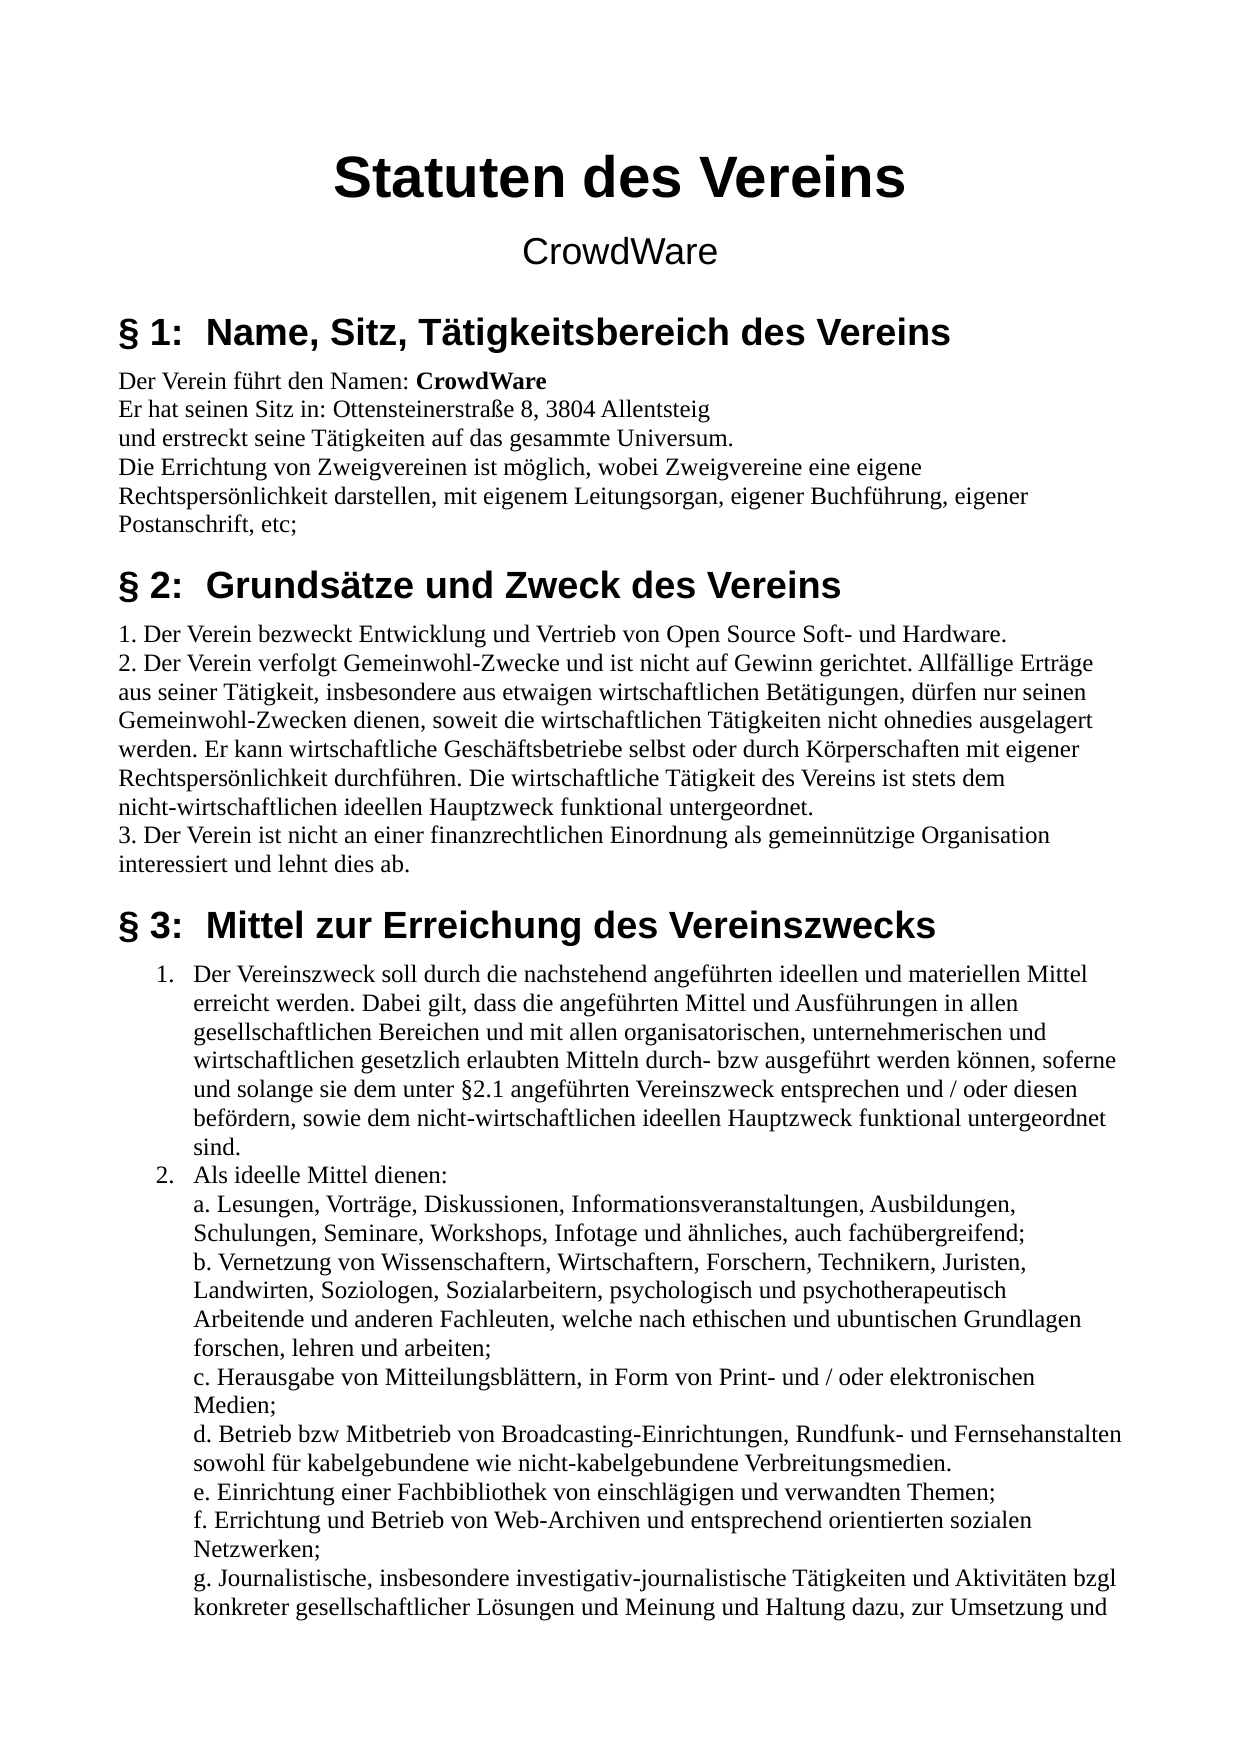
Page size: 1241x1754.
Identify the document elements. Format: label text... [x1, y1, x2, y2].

list Der Vereinszweck soll durch die nachstehend angeführten ideellen und materiellen Mittel erreicht werden. Dabei gilt, dass die angeführten Mittel und Ausführungen in allen gesellschaftlichen Bereichen und mit allen organisatorischen, unternehmerischen und wirtschaftlichen gesetzlich erlaubten Mitteln durch- bzw ausgeführt werden können, soferne und solange sie dem unter §2.1 angeführten Vereinszweck entsprechen und / oder diesen befördern, sowie dem nicht-wirtschaftlichen ideellen Hauptzweck funktional untergeordnet sind. [156, 959, 1122, 1161]
list g. Journalistische, insbesondere investigativ-journalistische Tätigkeiten und Aktivitäten bzgl konkreter gesellschaftlicher Lösungen und Meinung und Haltung dazu, zur Umsetzung und [156, 1563, 1122, 1621]
list e. Einrichtung einer Fachbibliothek von einschlägigen und verwandten Themen; [156, 1477, 1122, 1506]
subtitle Name, Sitz, Tätigkeitsbereich des Vereins [118, 309, 1122, 353]
text interessiert und lehnt dies ab. [118, 849, 1122, 878]
subtitle CrowdWare [118, 229, 1122, 272]
text 3. Der Verein ist nicht an einer finanzrechtlichen Einordnung als gemeinnützige Organisation [118, 821, 1122, 849]
text Die Errichtung von Zweigvereinen ist möglich, wobei Zweigvereine eine eigene Rechtspersönlichkeit darstellen, mit eigenem Leitungsorgan, eigener Buchführung, eigener Postanschrift, etc; [118, 452, 1122, 538]
text Gemeinwohl-Zwecken dienen, soweit die wirtschaftlichen Tätigkeiten nicht ohnedies ausgelagert [118, 706, 1122, 734]
list d. Betrieb bzw Mitbetrieb von Broadcasting-Einrichtungen, Rundfunk- und Fernsehanstalten sowohl für kabelgebundene wie nicht-kabelgebundene Verbreitungsmedien. [156, 1419, 1122, 1477]
subtitle Mittel zur Erreichung des Vereinszwecks [118, 903, 1122, 947]
list c. Herausgabe von Mitteilungsblättern, in Form von Print- und / oder elektronischen Medien; [156, 1362, 1122, 1419]
text und erstreckt seine Tätigkeiten auf das gesammte Universum. [118, 423, 1122, 452]
text Er hat seinen Sitz in: Ottensteinerstraße 8, 3804 Allentsteig [118, 394, 1122, 423]
list a. Lesungen, Vorträge, Diskussionen, Informationsveranstaltungen, Ausbildungen, Schulungen, Seminare, Workshops, Infotage und ähnliches, auch fachübergreifend; [156, 1189, 1122, 1247]
list f. Errichtung und Betrieb von Web-Archiven und entsprechend orientierten sozialen Netzwerken; [156, 1506, 1122, 1563]
title Statuten des Vereins [118, 143, 1122, 210]
list b. Vernetzung von Wissenschaftern, Wirtschaftern, Forschern, Technikern, Juristen, Landwirten, Soziologen, Sozialarbeitern, psychologisch und psychotherapeutisch Arbeitende und anderen Fachleuten, welche nach ethischen und ubuntischen Grundlagen forschen, lehren und arbeiten; [156, 1247, 1122, 1362]
text nicht-wirtschaftlichen ideellen Hauptzweck funktional untergeordnet. [118, 792, 1122, 821]
text Rechtspersönlichkeit durchführen. Die wirtschaftliche Tätigkeit des Vereins ist stets dem [118, 763, 1122, 792]
list Als ideelle Mittel dienen: [156, 1161, 1122, 1189]
text 1. Der Verein bezweckt Entwicklung und Vertrieb von Open Source Soft- und Hardware. [118, 619, 1122, 648]
text werden. Er kann wirtschaftliche Geschäftsbetriebe selbst oder durch Körperschaften mit eigener [118, 734, 1122, 763]
text Der Verein führt den Namen: CrowdWare [118, 366, 1122, 394]
subtitle Grundsätze und Zweck des Vereins [118, 563, 1122, 607]
text 2. Der Verein verfolgt Gemeinwohl-Zwecke und ist nicht auf Gewinn gerichtet. Allfällige Erträge aus seiner Tätigkeit, insbesondere aus etwaigen wirtschaftlichen Betätigungen, dürfen nur seinen [118, 648, 1122, 706]
